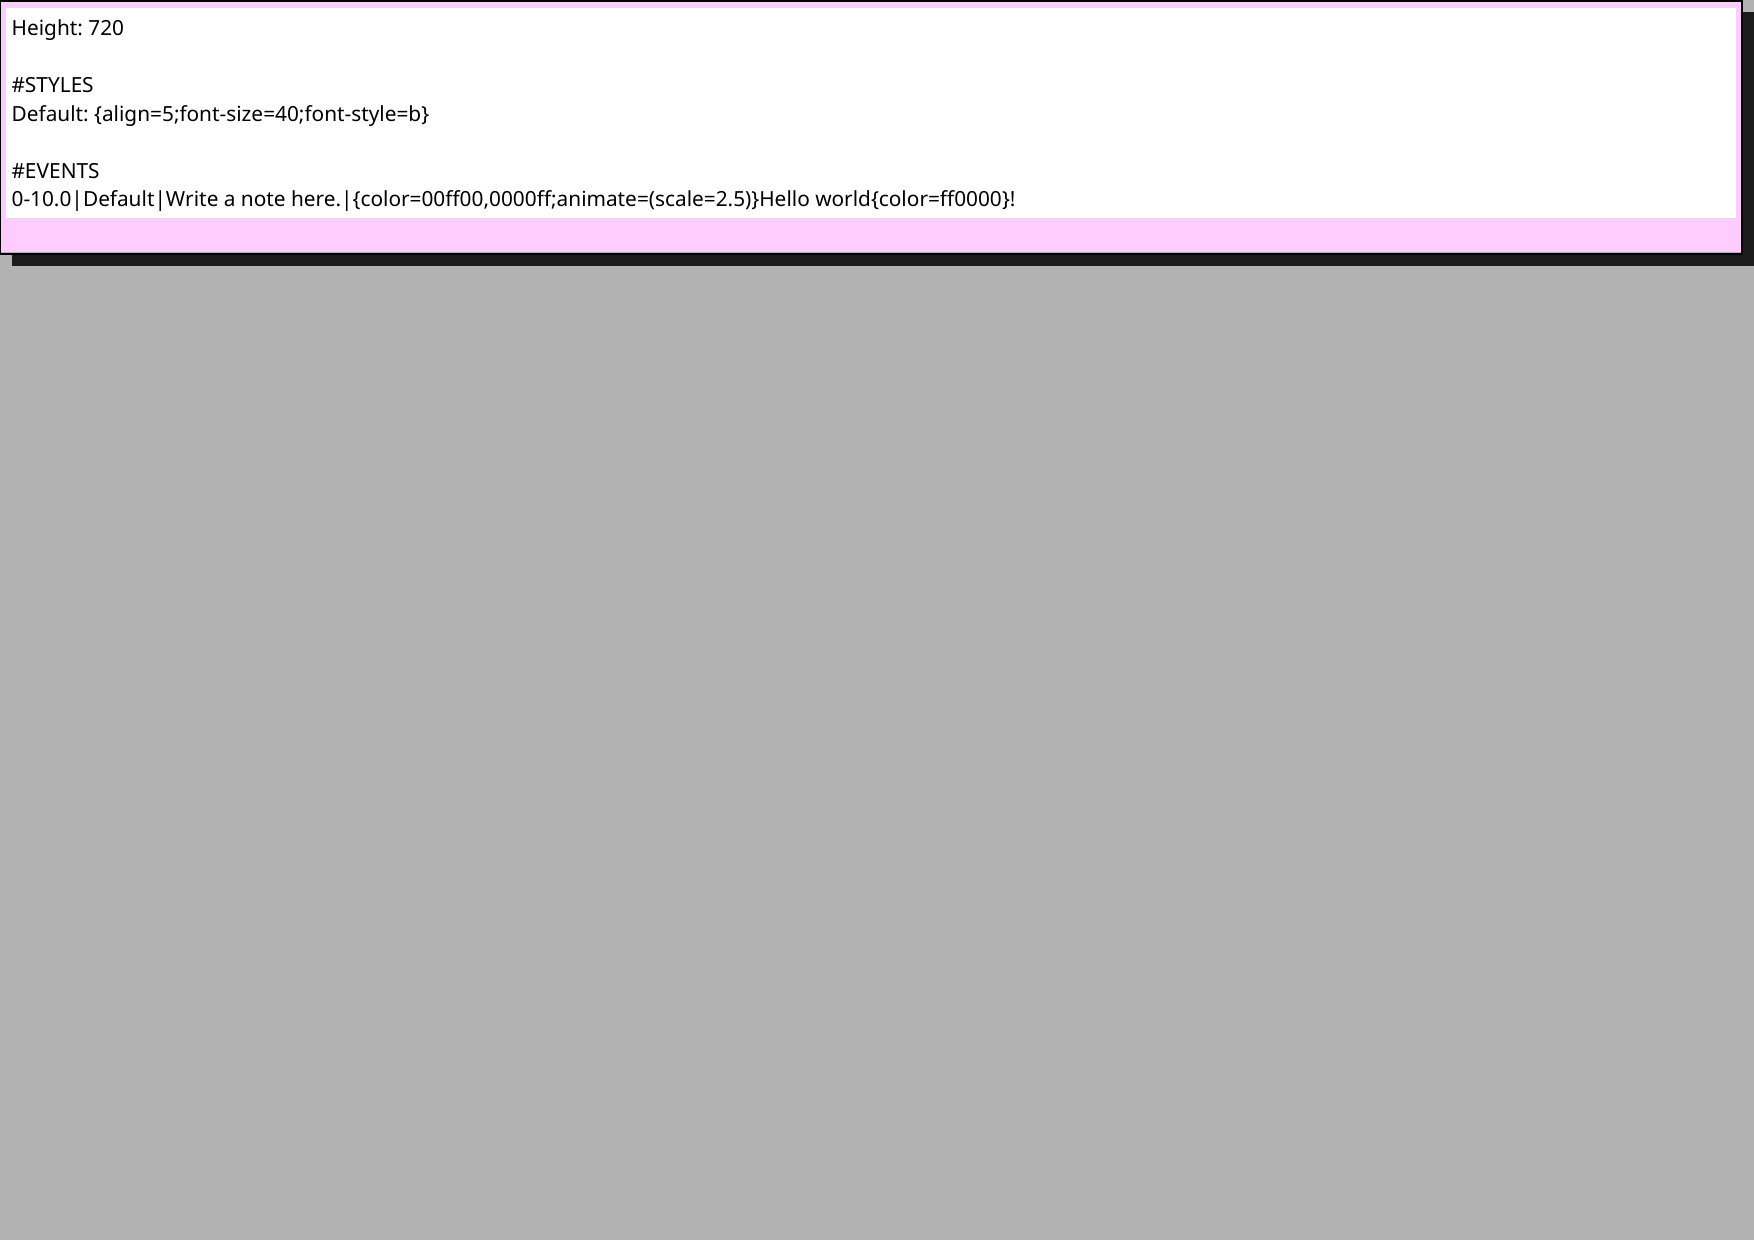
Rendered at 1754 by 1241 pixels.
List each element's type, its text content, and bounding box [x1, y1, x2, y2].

table_header Height: 720 #STYLES Default: {align=5;font-size=40;font-style=b} #EVENTS 0-10.0|Default|Write a note here.|{color=00ff00,0000ff;animate=(scale=2.5)}Hello world{color=ff0000}! [6, 8, 1736, 218]
table_cell [1, 2, 1741, 252]
